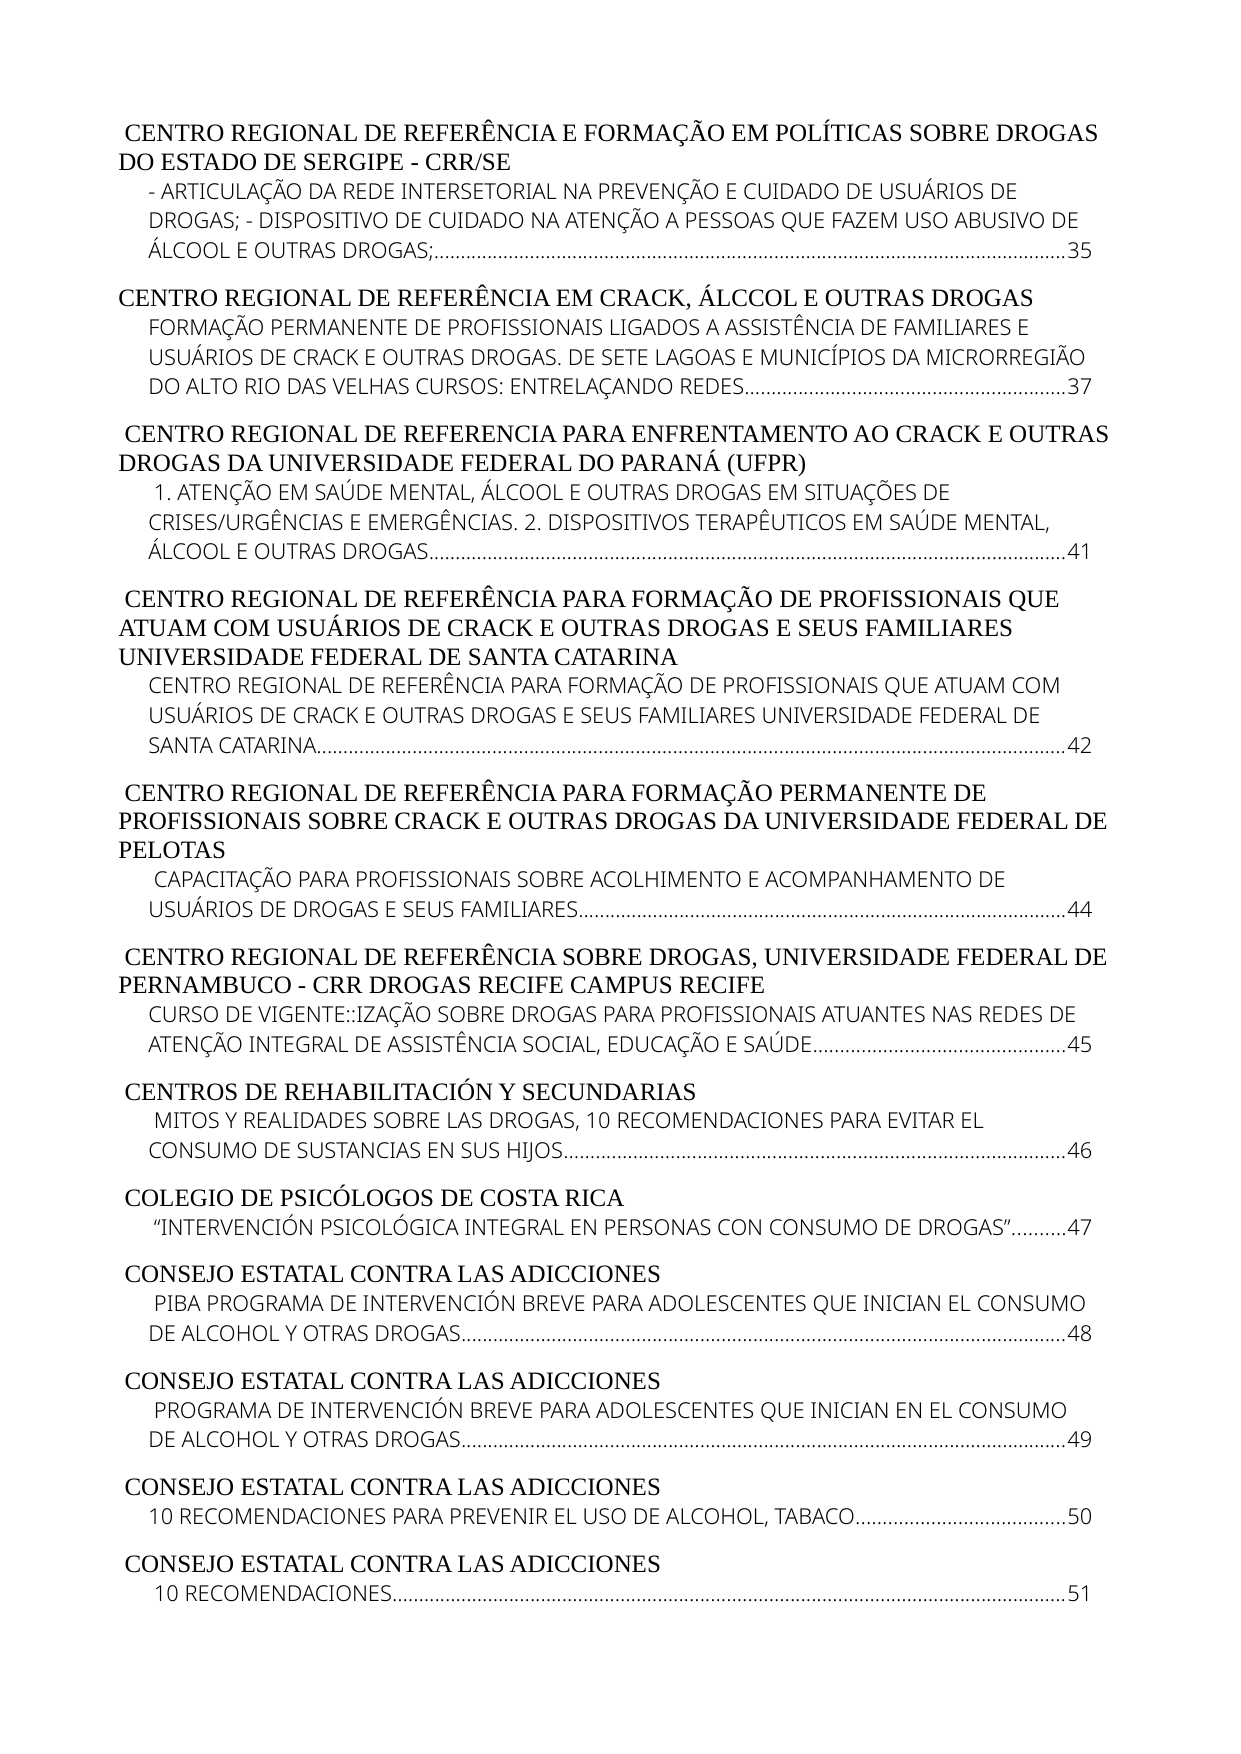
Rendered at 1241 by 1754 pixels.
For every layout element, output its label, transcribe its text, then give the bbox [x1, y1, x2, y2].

text CENTRO REGIONAL DE REFERÊNCIA PARA FORMAÇÃO PERMANENTE DE PROFISSIONAIS SOBRE CRACK E OUTRAS DROGAS DA UNIVERSIDADE FEDERAL DE PELOTAS [118, 778, 1122, 864]
text - ARTICULAÇÃO DA REDE INTERSETORIAL NA PREVENÇÃO E CUIDADO DE USUÁRIOS DE DROGAS; - DISPOSITIVO DE CUIDADO NA ATENÇÃO A PESSOAS QUE FAZEM USO ABUSIVO DE ÁLCOOL E OUTRAS DROGAS; 35 [148, 176, 1092, 265]
text CAPACITAÇÃO PARA PROFISSIONAIS SOBRE ACOLHIMENTO E ACOMPANHAMENTO DE USUÁRIOS DE DROGAS E SEUS FAMILIARES 44 [148, 864, 1092, 923]
text CENTRO REGIONAL DE REFERENCIA PARA ENFRENTAMENTO AO CRACK E OUTRAS DROGAS DA UNIVERSIDADE FEDERAL DO PARANÁ (UFPR) [118, 419, 1122, 477]
text CENTRO REGIONAL DE REFERÊNCIA PARA FORMAÇÃO DE PROFISSIONAIS QUE ATUAM COM USUÁRIOS DE CRACK E OUTRAS DROGAS E SEUS FAMILIARES UNIVERSIDADE FEDERAL DE SANTA CATARINA [118, 584, 1122, 670]
text “INTERVENCIÓN PSICOLÓGICA INTEGRAL EN PERSONAS CON CONSUMO DE DROGAS”. 47 [148, 1212, 1092, 1242]
text PROGRAMA DE INTERVENCIÓN BREVE PARA ADOLESCENTES QUE INICIAN EN EL CONSUMO DE ALCOHOL Y OTRAS DROGAS 49 [148, 1395, 1092, 1454]
text CONSEJO ESTATAL CONTRA LAS ADICCIONES [118, 1549, 1122, 1578]
text COLEGIO DE PSICÓLOGOS DE COSTA RICA [118, 1183, 1122, 1212]
text CONSEJO ESTATAL CONTRA LAS ADICCIONES [118, 1472, 1122, 1501]
text 10 RECOMENDACIONES PARA PREVENIR EL USO DE ALCOHOL, TABACO 50 [148, 1501, 1092, 1531]
text CENTROS DE REHABILITACIÓN Y SECUNDARIAS [118, 1077, 1122, 1105]
text CONSEJO ESTATAL CONTRA LAS ADICCIONES [118, 1259, 1122, 1288]
text CENTRO REGIONAL DE REFERÊNCIA SOBRE DROGAS, UNIVERSIDADE FEDERAL DE PERNAMBUCO - CRR DROGAS RECIFE CAMPUS RECIFE [118, 942, 1122, 999]
text CENTRO REGIONAL DE REFERÊNCIA EM CRACK, ÁLCCOL E OUTRAS DROGAS [118, 283, 1122, 312]
text PIBA PROGRAMA DE INTERVENCIÓN BREVE PARA ADOLESCENTES QUE INICIAN EL CONSUMO DE ALCOHOL Y OTRAS DROGAS 48 [148, 1288, 1092, 1348]
text CENTRO REGIONAL DE REFERÊNCIA PARA FORMAÇÃO DE PROFISSIONAIS QUE ATUAM COM USUÁRIOS DE CRACK E OUTRAS DROGAS E SEUS FAMILIARES UNIVERSIDADE FEDERAL DE SANTA CATARINA 42 [148, 670, 1092, 760]
text CURSO DE VIGENTE::IZAÇÃO SOBRE DROGAS PARA PROFISSIONAIS ATUANTES NAS REDES DE ATENÇÃO INTEGRAL DE ASSISTÊNCIA SOCIAL, EDUCAÇÃO E SAÚDE 45 [148, 999, 1092, 1059]
text 10 RECOMENDACIONES 51 [148, 1578, 1092, 1607]
text CONSEJO ESTATAL CONTRA LAS ADICCIONES [118, 1366, 1122, 1395]
text CENTRO REGIONAL DE REFERÊNCIA E FORMAÇÃO EM POLÍTICAS SOBRE DROGAS DO ESTADO DE SERGIPE - CRR/SE [118, 118, 1122, 176]
text MITOS Y REALIDADES SOBRE LAS DROGAS, 10 RECOMENDACIONES PARA EVITAR EL CONSUMO DE SUSTANCIAS EN SUS HIJOS 46 [148, 1105, 1092, 1165]
text 1. ATENÇÃO EM SAÚDE MENTAL, ÁLCOOL E OUTRAS DROGAS EM SITUAÇÕES DE CRISES/URGÊNCIAS E EMERGÊNCIAS. 2. DISPOSITIVOS TERAPÊUTICOS EM SAÚDE MENTAL, ÁLCOOL E OUTRAS DROGAS 41 [148, 477, 1092, 566]
text FORMAÇÃO PERMANENTE DE PROFISSIONAIS LIGADOS A ASSISTÊNCIA DE FAMILIARES E USUÁRIOS DE CRACK E OUTRAS DROGAS. DE SETE LAGOAS E MUNICÍPIOS DA MICRORREGIÃO DO ALTO RIO DAS VELHAS CURSOS: ENTRELAÇANDO REDES 37 [148, 312, 1092, 401]
